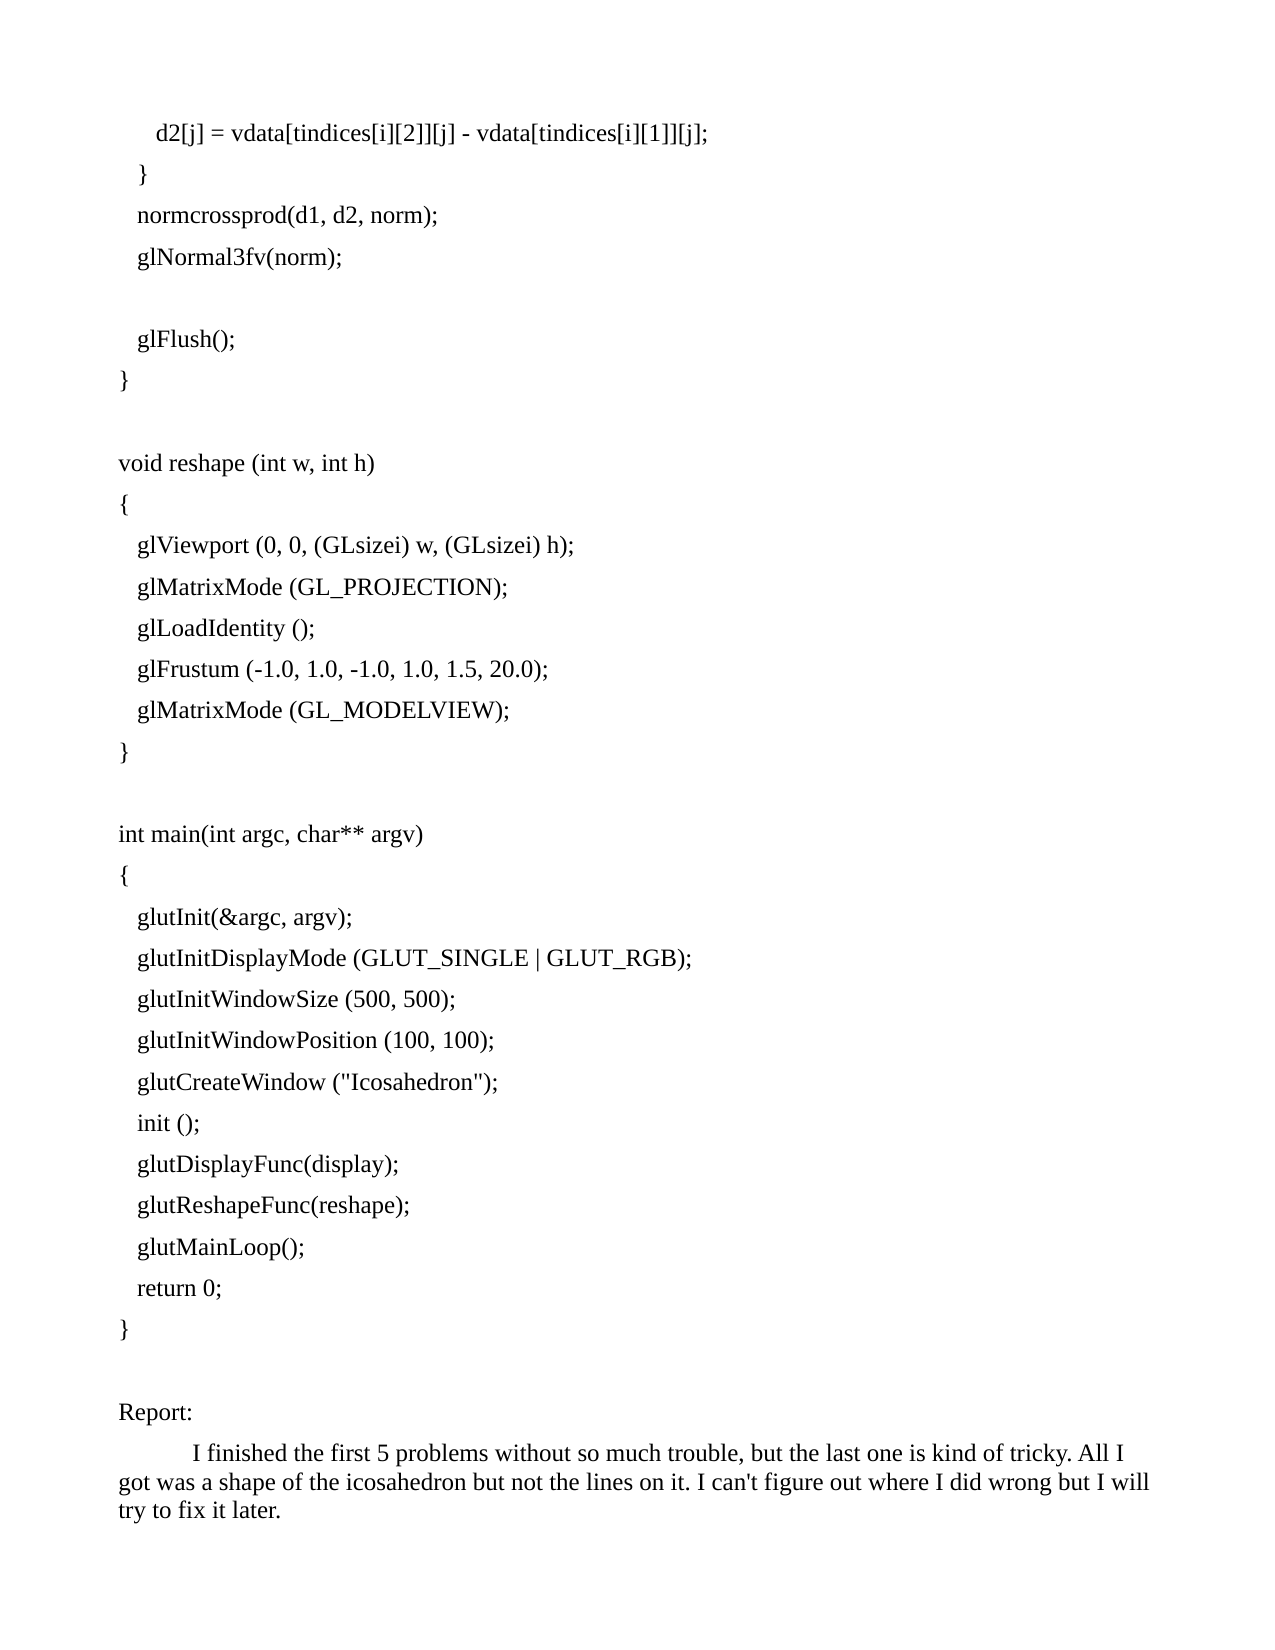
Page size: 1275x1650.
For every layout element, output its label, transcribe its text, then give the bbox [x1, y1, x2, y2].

text } [118, 1314, 1157, 1343]
text I finished the first 5 problems without so much trouble, but the last one is kind of tricky. All I got was a shape of the icosahedron but not the lines on it. I can't figure out where I did wrong but I will try to fix it later. [118, 1438, 1157, 1524]
text normcrossprod(d1, d2, norm); [118, 201, 1157, 229]
text glutCreateWindow ("Icosahedron"); [118, 1067, 1157, 1096]
text } [118, 366, 1157, 394]
text glutReshapeFunc(reshape); [118, 1191, 1157, 1219]
text glutInitWindowSize (500, 500); [118, 984, 1157, 1013]
text glFlush(); [118, 324, 1157, 353]
text glutInitWindowPosition (100, 100); [118, 1026, 1157, 1054]
text } [118, 737, 1157, 766]
text glViewport (0, 0, (GLsizei) w, (GLsizei) h); [118, 531, 1157, 559]
text int main(int argc, char** argv) [118, 819, 1157, 848]
text void reshape (int w, int h) [118, 448, 1157, 477]
text glFrustum (-1.0, 1.0, -1.0, 1.0, 1.5, 20.0); [118, 654, 1157, 683]
text glNormal3fv(norm); [118, 242, 1157, 271]
text return 0; [118, 1273, 1157, 1302]
text glMatrixMode (GL_MODELVIEW); [118, 696, 1157, 724]
text glutInit(&argc, argv); [118, 902, 1157, 931]
text glutInitDisplayMode (GLUT_SINGLE | GLUT_RGB); [118, 943, 1157, 972]
text init (); [118, 1108, 1157, 1137]
text glLoadIdentity (); [118, 613, 1157, 642]
text d2[j] = vdata[tindices[i][2]][j] - vdata[tindices[i][1]][j]; [118, 118, 1157, 147]
text { [118, 489, 1157, 518]
text glMatrixMode (GL_PROJECTION); [118, 572, 1157, 601]
text { [118, 861, 1157, 889]
text Report: [118, 1397, 1157, 1426]
text glutMainLoop(); [118, 1232, 1157, 1261]
text glutDisplayFunc(display); [118, 1149, 1157, 1178]
text } [118, 159, 1157, 188]
